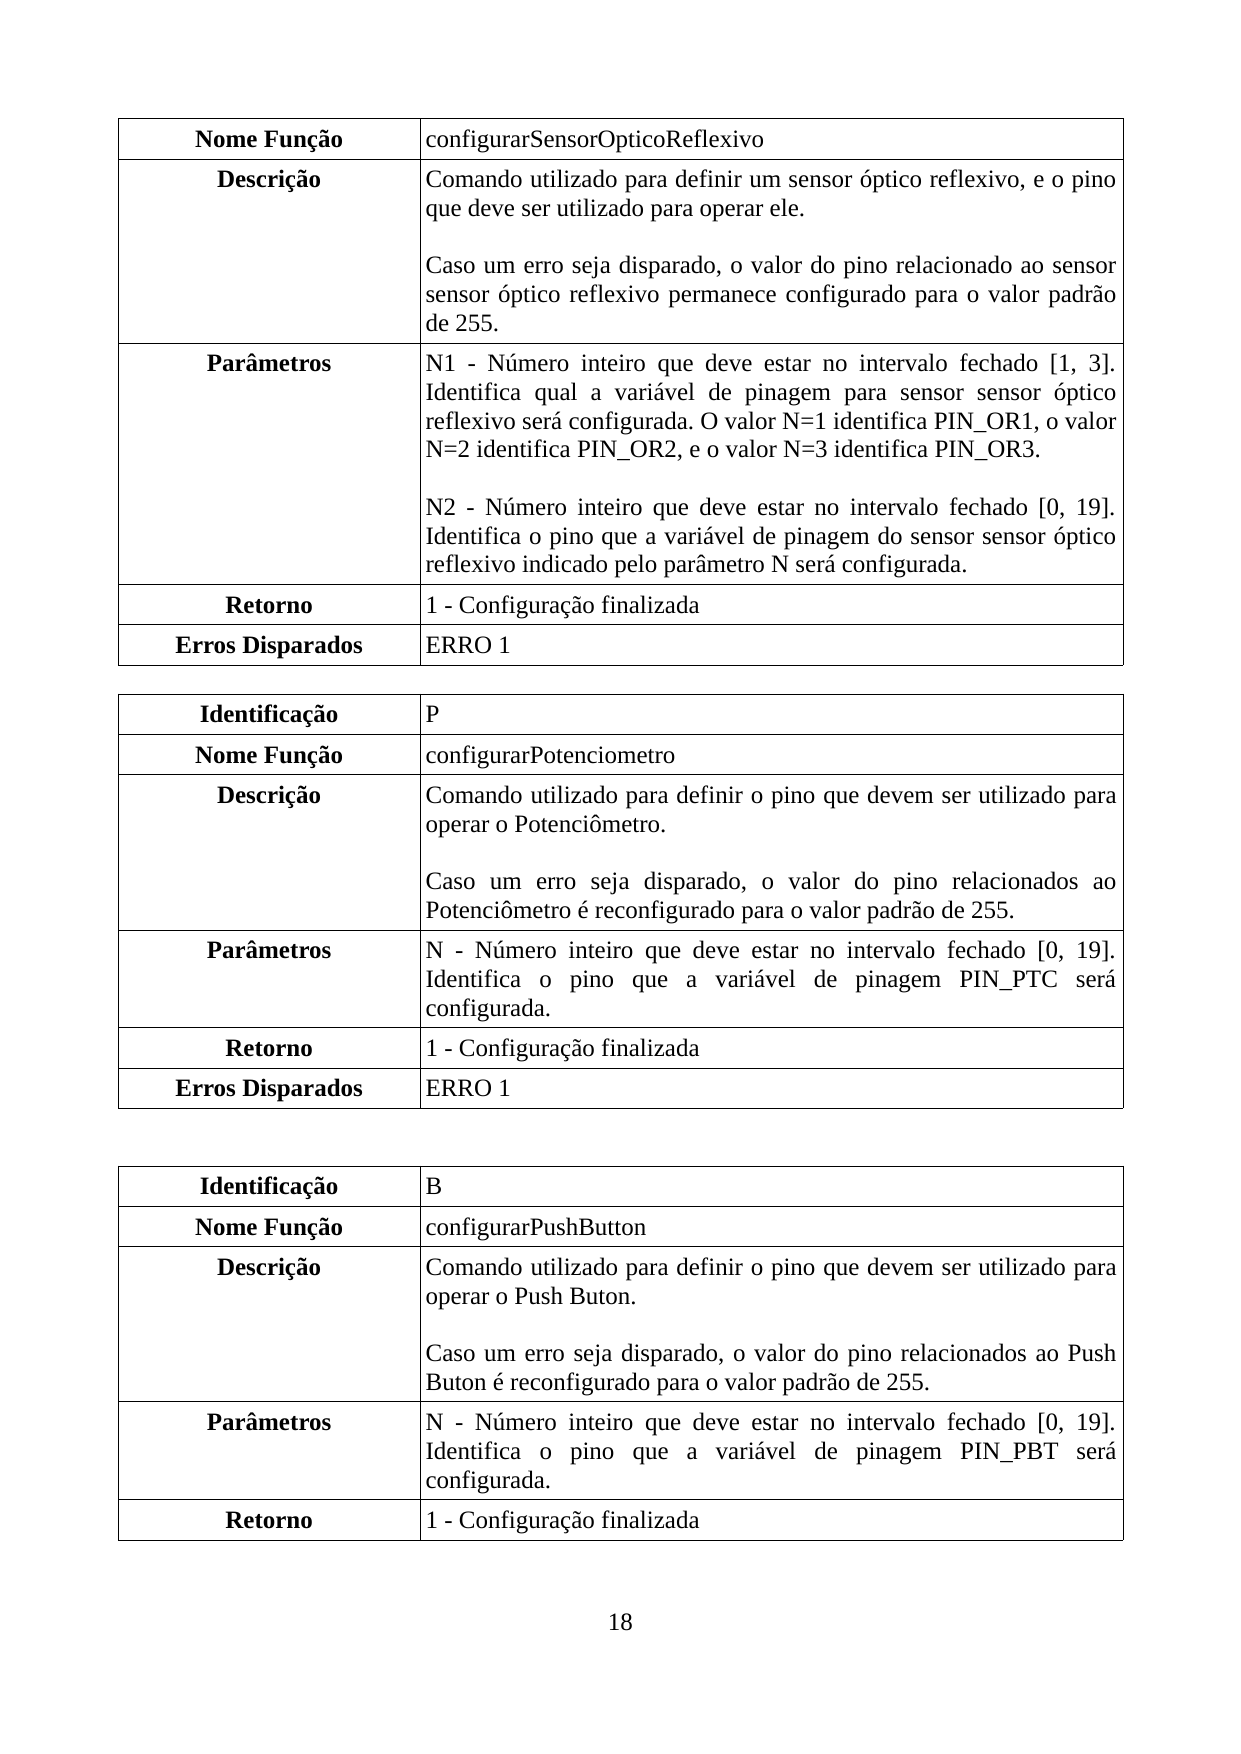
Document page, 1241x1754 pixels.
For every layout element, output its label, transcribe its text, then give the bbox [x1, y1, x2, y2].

table_cell Comando utilizado para definir o pino que devem ser utilizado para operar o Potenciômetro. Caso um erro seja disparado, o valor do pino relacionados ao Potenciômetro é reconfigurado para o valor padrão de 255. [421, 775, 1123, 929]
table_cell Descrição [119, 775, 420, 929]
table_header Identificação [119, 1167, 420, 1206]
table_cell 1 - Configuração finalizada [421, 1500, 1123, 1539]
table_cell configurarPotenciometro [421, 735, 1123, 774]
table_cell Retorno [119, 585, 420, 624]
table_cell Nome Função [119, 119, 420, 158]
table_cell Comando utilizado para definir um sensor óptico reflexivo, e o pino que deve ser utilizado para operar ele. Caso um erro seja disparado, o valor do pino relacionado ao sensor sensor óptico reflexivo permanece configurado para o valor padrão de 255. [421, 160, 1123, 342]
table_cell Retorno [119, 1028, 420, 1068]
table_cell configurarSensorOpticoReflexivo [421, 119, 1123, 158]
table_header B [421, 1167, 1123, 1206]
table_cell ERRO 1 [421, 1069, 1123, 1108]
table_cell Nome Função [119, 1207, 420, 1246]
table_cell N1 - Número inteiro que deve estar no intervalo fechado [1, 3]. Identifica qual a variável de pinagem para sensor sensor óptico reflexivo será configurada. O valor N=1 identifica PIN_OR1, o valor N=2 identifica PIN_OR2, e o valor N=3 identifica PIN_OR3. N2 - Número inteiro que deve estar no intervalo fechado [0, 19]. Identifica o pino que a variável de pinagem do sensor sensor óptico reflexivo indicado pelo parâmetro N será configurada. [421, 344, 1123, 584]
table_cell Erros Disparados [119, 1069, 420, 1108]
table_cell Nome Função [119, 735, 420, 774]
table_cell 1 - Configuração finalizada [421, 1028, 1123, 1068]
table_cell Retorno [119, 1500, 420, 1539]
table_cell Erros Disparados [119, 625, 420, 665]
table_cell N - Número inteiro que deve estar no intervalo fechado [0, 19]. Identifica o pino que a variável de pinagem PIN_PTC será configurada. [421, 931, 1123, 1027]
table_cell Descrição [119, 1247, 420, 1401]
table_cell configurarPushButton [421, 1207, 1123, 1246]
table_cell Parâmetros [119, 931, 420, 1027]
table_cell Parâmetros [119, 344, 420, 584]
table_cell Descrição [119, 160, 420, 342]
table_cell 1 - Configuração finalizada [421, 585, 1123, 624]
table_cell ERRO 1 [421, 625, 1123, 665]
table_header Identificação [119, 695, 420, 734]
table_cell N - Número inteiro que deve estar no intervalo fechado [0, 19]. Identifica o pino que a variável de pinagem PIN_PBT será configurada. [421, 1402, 1123, 1499]
table_cell Comando utilizado para definir o pino que devem ser utilizado para operar o Push Buton. Caso um erro seja disparado, o valor do pino relacionados ao Push Buton é reconfigurado para o valor padrão de 255. [421, 1247, 1123, 1401]
table_header P [421, 695, 1123, 734]
table_cell Parâmetros [119, 1402, 420, 1499]
